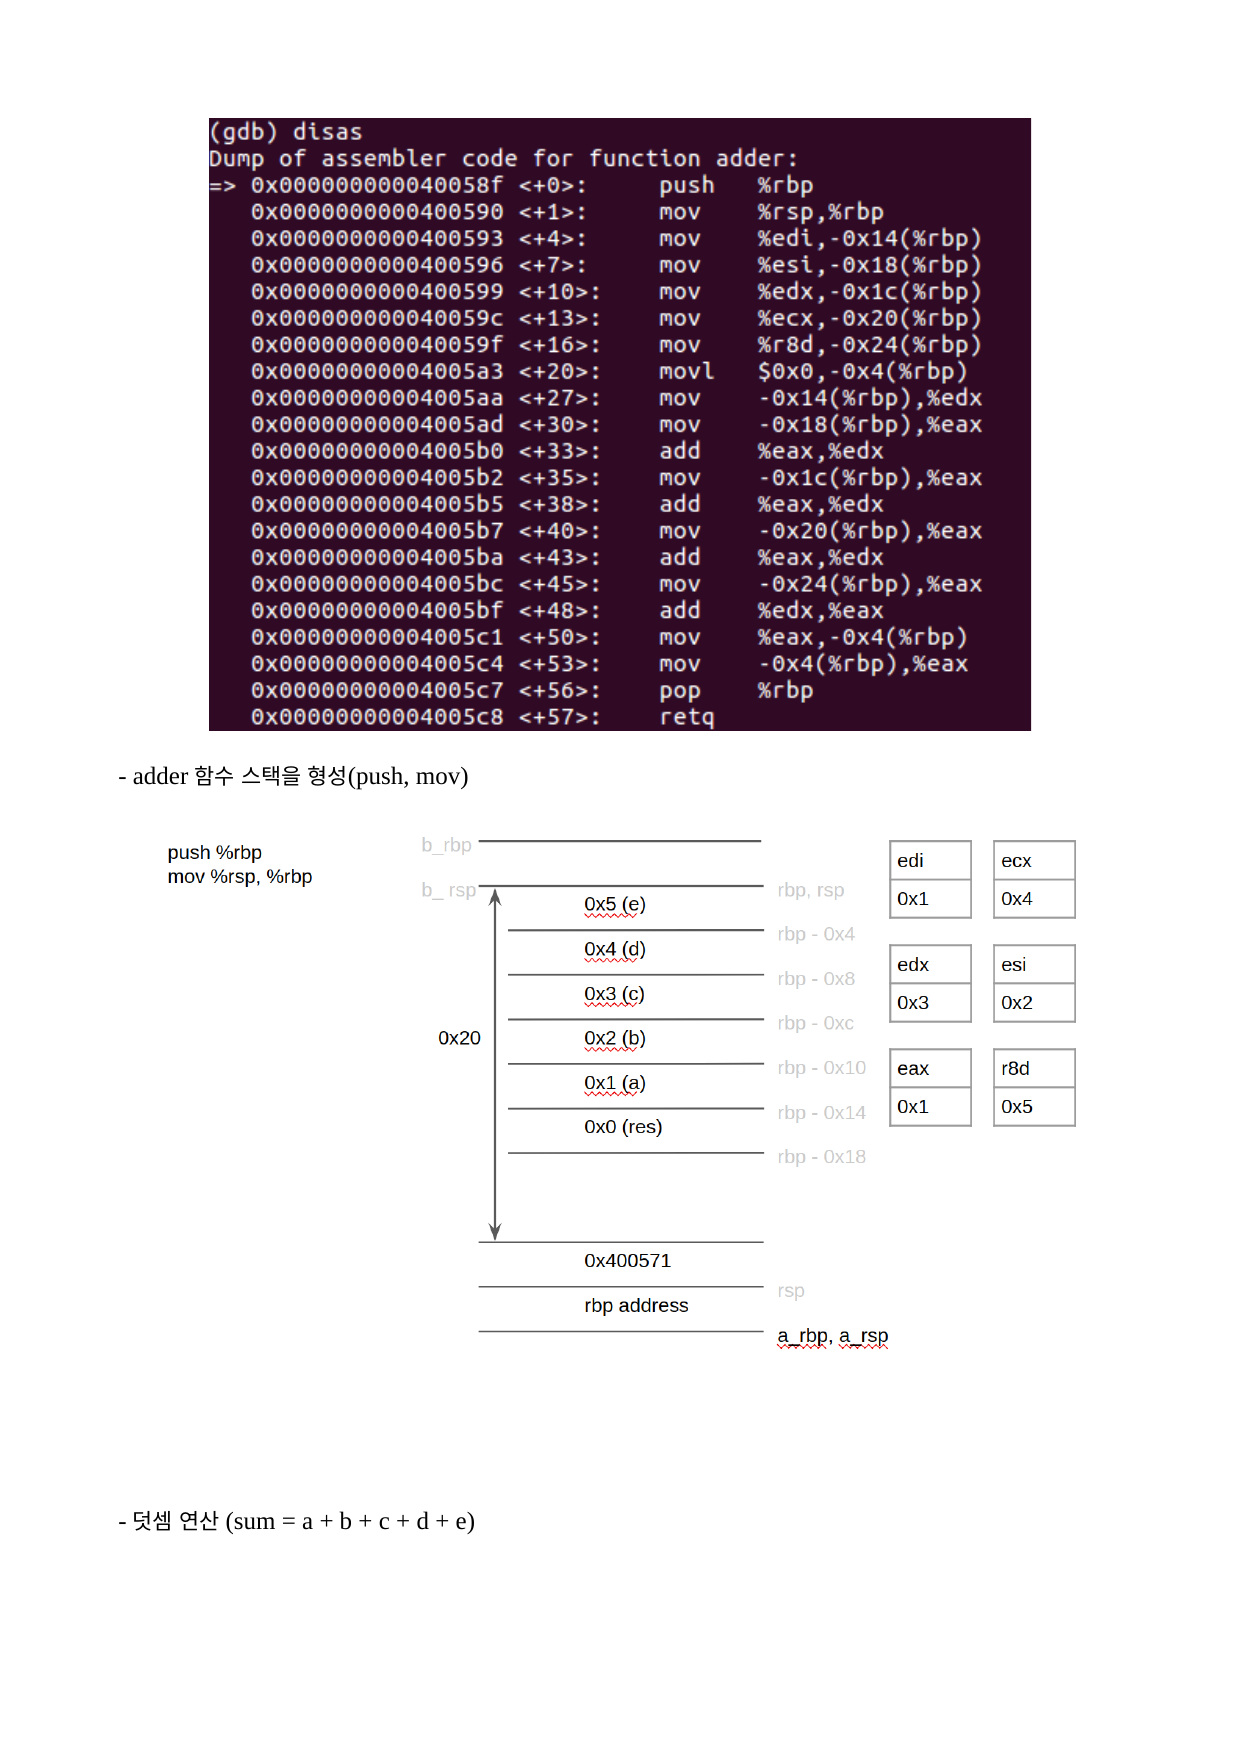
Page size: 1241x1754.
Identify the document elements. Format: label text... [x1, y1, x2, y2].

picture [154, 819, 1086, 1361]
text - 덧셈 연산 (sum = a + b + c + d + e) [118, 1504, 1122, 1536]
text - adder 함수 스택을 형성(push, mov) [118, 759, 1122, 791]
picture [209, 118, 1032, 731]
